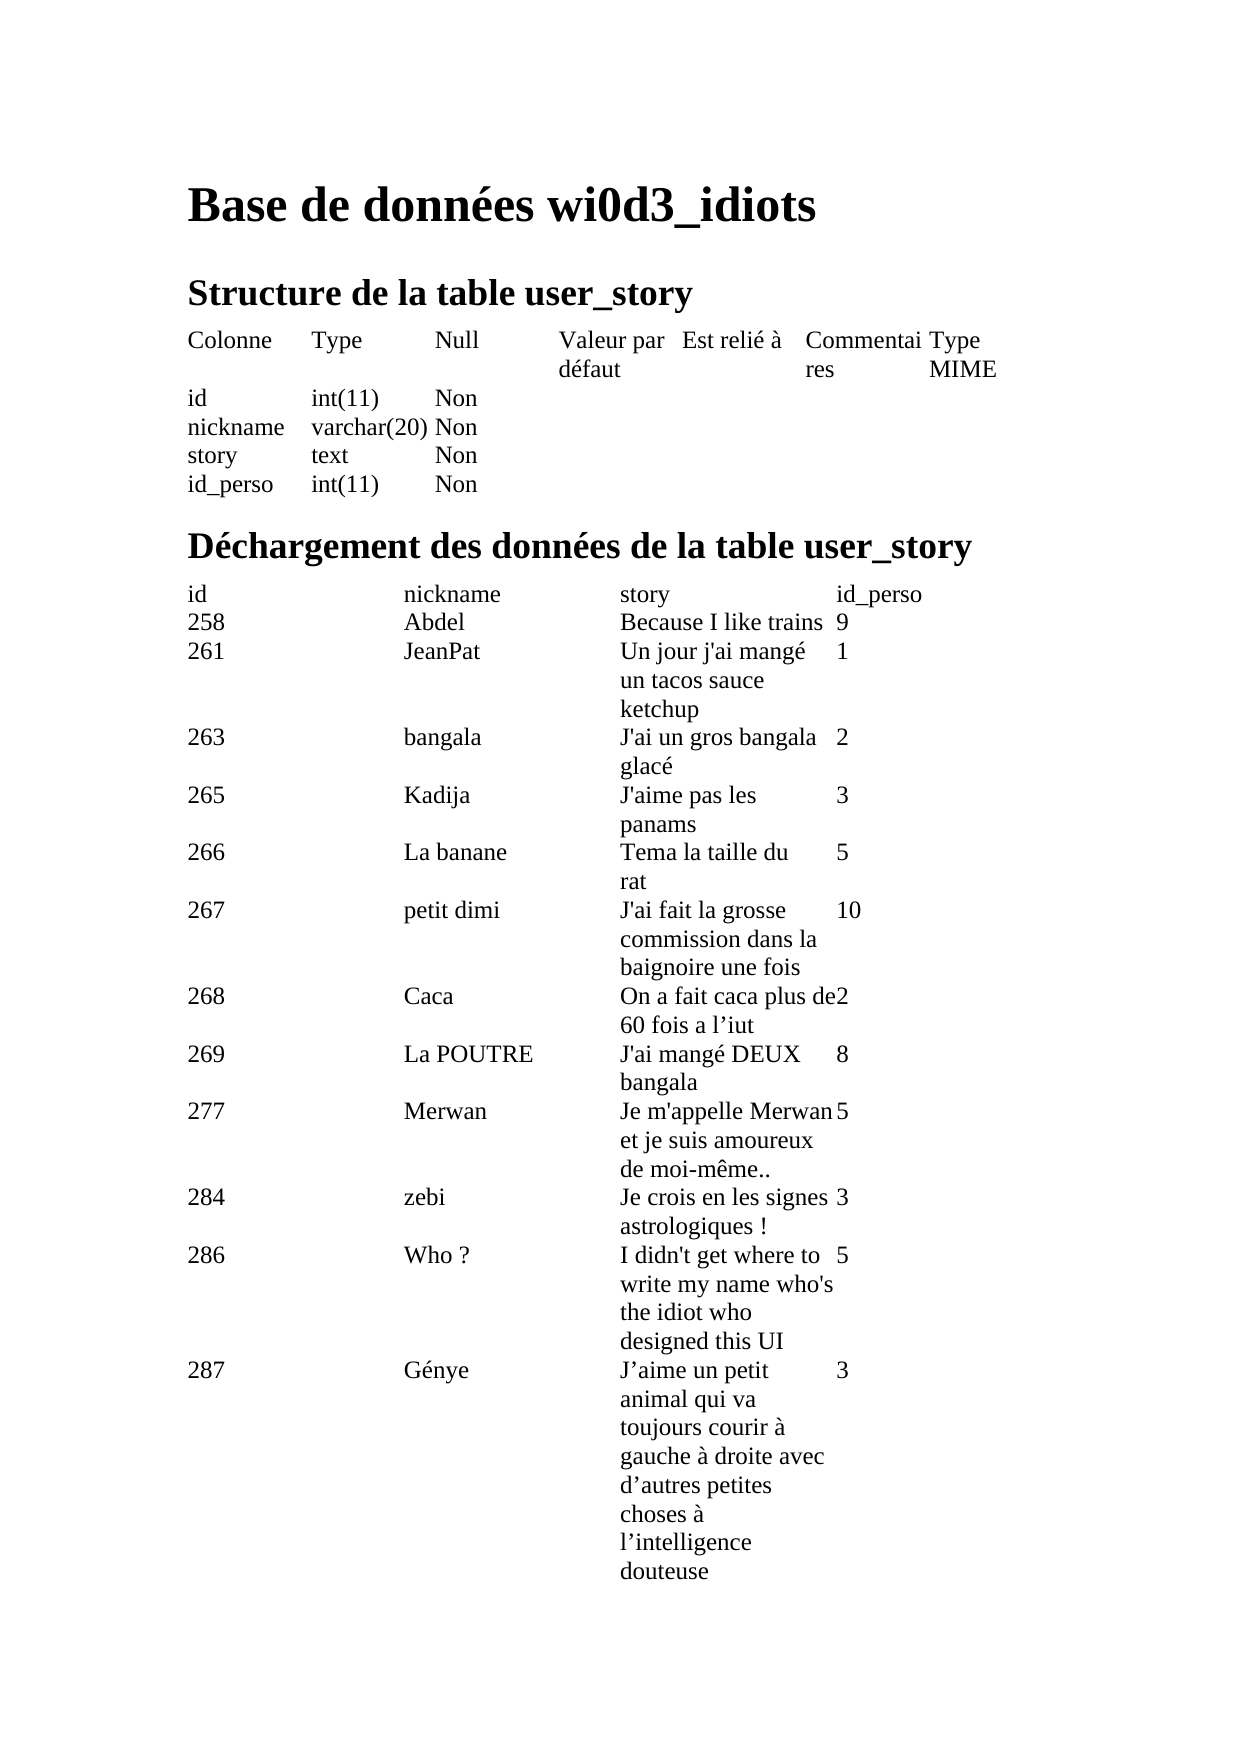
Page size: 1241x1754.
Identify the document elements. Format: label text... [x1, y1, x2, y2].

table_cell Je m'appelle Merwan et je suis amoureux de moi-même.. [620, 1096, 836, 1182]
subtitle Structure de la table user_story [187, 270, 1053, 313]
table_cell 9 [836, 608, 1053, 636]
table_cell J'ai fait la grosse commission dans la baignoire une fois [620, 895, 836, 981]
table_cell 268 [188, 981, 404, 1039]
table_cell [682, 441, 805, 469]
table_cell Non [435, 412, 558, 441]
table_cell [682, 383, 805, 412]
table_header story [620, 579, 836, 607]
table_cell bangala [404, 723, 620, 780]
table_cell 3 [836, 1183, 1053, 1240]
table_cell 284 [188, 1183, 404, 1240]
table_cell Because I like trains [620, 608, 836, 636]
table_cell 263 [188, 723, 404, 780]
table_header nickname [404, 579, 620, 607]
table_cell Caca [404, 981, 620, 1039]
table_header Commentaires [805, 326, 929, 383]
table_cell id_perso [188, 469, 311, 498]
table_cell 5 [836, 1096, 1053, 1182]
table_header id_perso [836, 579, 1053, 607]
table_cell 5 [836, 1240, 1053, 1355]
table_cell 2 [836, 981, 1053, 1039]
table_cell zebi [404, 1183, 620, 1240]
table_cell On a fait caca plus de 60 fois a l’iut [620, 981, 836, 1039]
table_cell J'ai un gros bangala glacé [620, 723, 836, 780]
table_cell 277 [188, 1096, 404, 1182]
table_header id [188, 579, 404, 607]
table_header Null [435, 326, 558, 383]
table_cell [558, 383, 682, 412]
table_cell [682, 412, 805, 441]
subtitle Base de données wi0d3_idiots [187, 175, 1053, 232]
table_cell 265 [188, 780, 404, 837]
table_cell [558, 469, 682, 498]
table_cell [558, 412, 682, 441]
table_cell JeanPat [404, 636, 620, 722]
table_cell Un jour j'ai mangé un tacos sauce ketchup [620, 636, 836, 722]
table_cell 1 [836, 636, 1053, 722]
table_header Est relié à [682, 326, 805, 383]
table_cell Non [435, 469, 558, 498]
table_cell [682, 469, 805, 498]
table_cell I didn't get where to write my name who's the idiot who designed this UI [620, 1240, 836, 1355]
table_cell int(11) [311, 383, 434, 412]
table_cell 286 [188, 1240, 404, 1355]
table_cell text [311, 441, 434, 469]
table_cell 258 [188, 608, 404, 636]
table_header Colonne [188, 326, 311, 383]
table_cell 266 [188, 838, 404, 895]
table_cell [558, 441, 682, 469]
table_cell 269 [188, 1039, 404, 1096]
table_header Type [311, 326, 434, 383]
table_cell 261 [188, 636, 404, 722]
table_cell 10 [836, 895, 1053, 981]
table_cell 8 [836, 1039, 1053, 1096]
table_cell int(11) [311, 469, 434, 498]
table_cell 5 [836, 838, 1053, 895]
table_cell varchar(20) [311, 412, 434, 441]
subtitle Déchargement des données de la table user_story [187, 523, 1053, 566]
table_cell Who ? [404, 1240, 620, 1355]
table_cell Abdel [404, 608, 620, 636]
table_cell Merwan [404, 1096, 620, 1182]
table_cell Non [435, 441, 558, 469]
table_cell La banane [404, 838, 620, 895]
table_cell 287 [188, 1355, 404, 1585]
table_cell 3 [836, 780, 1053, 837]
table_cell Tema la taille du rat 🐁 [620, 838, 836, 895]
table_cell [805, 441, 929, 469]
table_header Type MIME [929, 326, 1053, 383]
table_cell J'ai mangé DEUX bangala [620, 1039, 836, 1096]
table_cell J'aime pas les panams [620, 780, 836, 837]
table_cell story [188, 441, 311, 469]
table_cell Génye [404, 1355, 620, 1585]
table_cell 267 [188, 895, 404, 981]
table_cell [805, 469, 929, 498]
table_header Valeur par défaut [558, 326, 682, 383]
table_cell La POUTRE [404, 1039, 620, 1096]
table_cell Kadija [404, 780, 620, 837]
table_cell [805, 412, 929, 441]
table_cell 2 [836, 723, 1053, 780]
table_cell 3 [836, 1355, 1053, 1585]
table_cell id [188, 383, 311, 412]
table_cell Non [435, 383, 558, 412]
table_cell Je crois en les signes astrologiques ! [620, 1183, 836, 1240]
table_cell petit dimi [404, 895, 620, 981]
table_cell nickname [188, 412, 311, 441]
table_cell [805, 383, 929, 412]
table_cell J’aime un petit animal qui va toujours courir à gauche à droite avec d’autres petites choses à l’intelligence douteuse 🤨 [620, 1355, 836, 1585]
